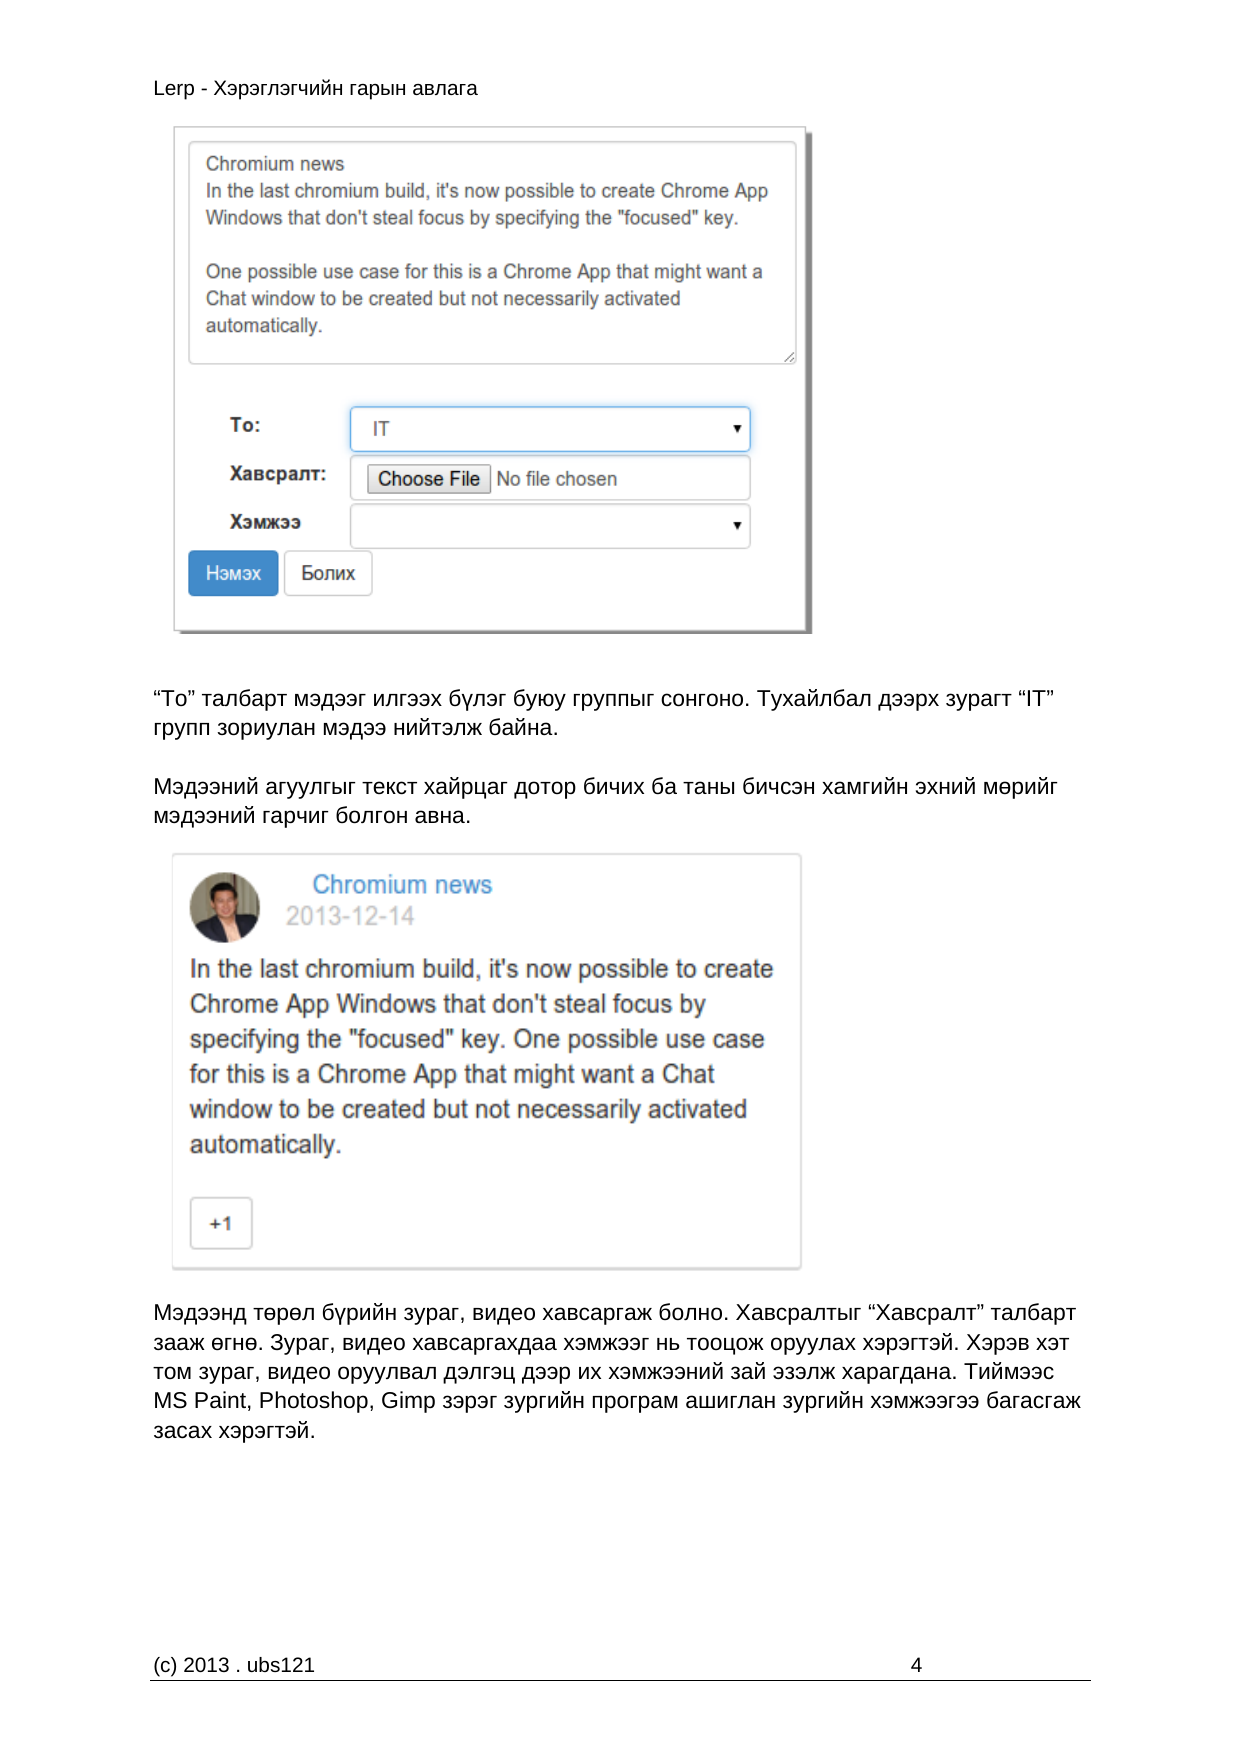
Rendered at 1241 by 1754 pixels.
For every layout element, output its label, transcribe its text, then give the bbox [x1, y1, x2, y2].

text “To” талбарт мэдээг илгээх бүлэг буюу группыг сонгоно. Тухайлбал дээрх зурагт “IT” групп зориулан мэдээ нийтэлж байна. [153, 685, 1087, 740]
picture [171, 850, 803, 1278]
picture [171, 125, 813, 634]
text Мэдээнд төрөл бүрийн зураг, видео хавсаргаж болно. Хавсралтыг “Хавсралт” талбарт зааж өгнө. Зураг, видео хавсаргахдаа хэмжээг нь тооцож оруулах хэрэгтэй. Хэрэв хэт том зураг, видео оруулвал дэлгэц дээр их хэмжээний зай эзэлж харагдана. Тиймээс MS Paint, Photoshop, Gimp зэрэг зургийн програм ашиглан зургийн хэмжээгээ багасгаж засах хэрэгтэй. [153, 1300, 1087, 1443]
text Мэдээний агуулгыг текст хайрцаг дотор бичих ба таны бичсэн хамгийн эхний мөрийг мэдээний гарчиг болгон авна. [153, 773, 1087, 828]
